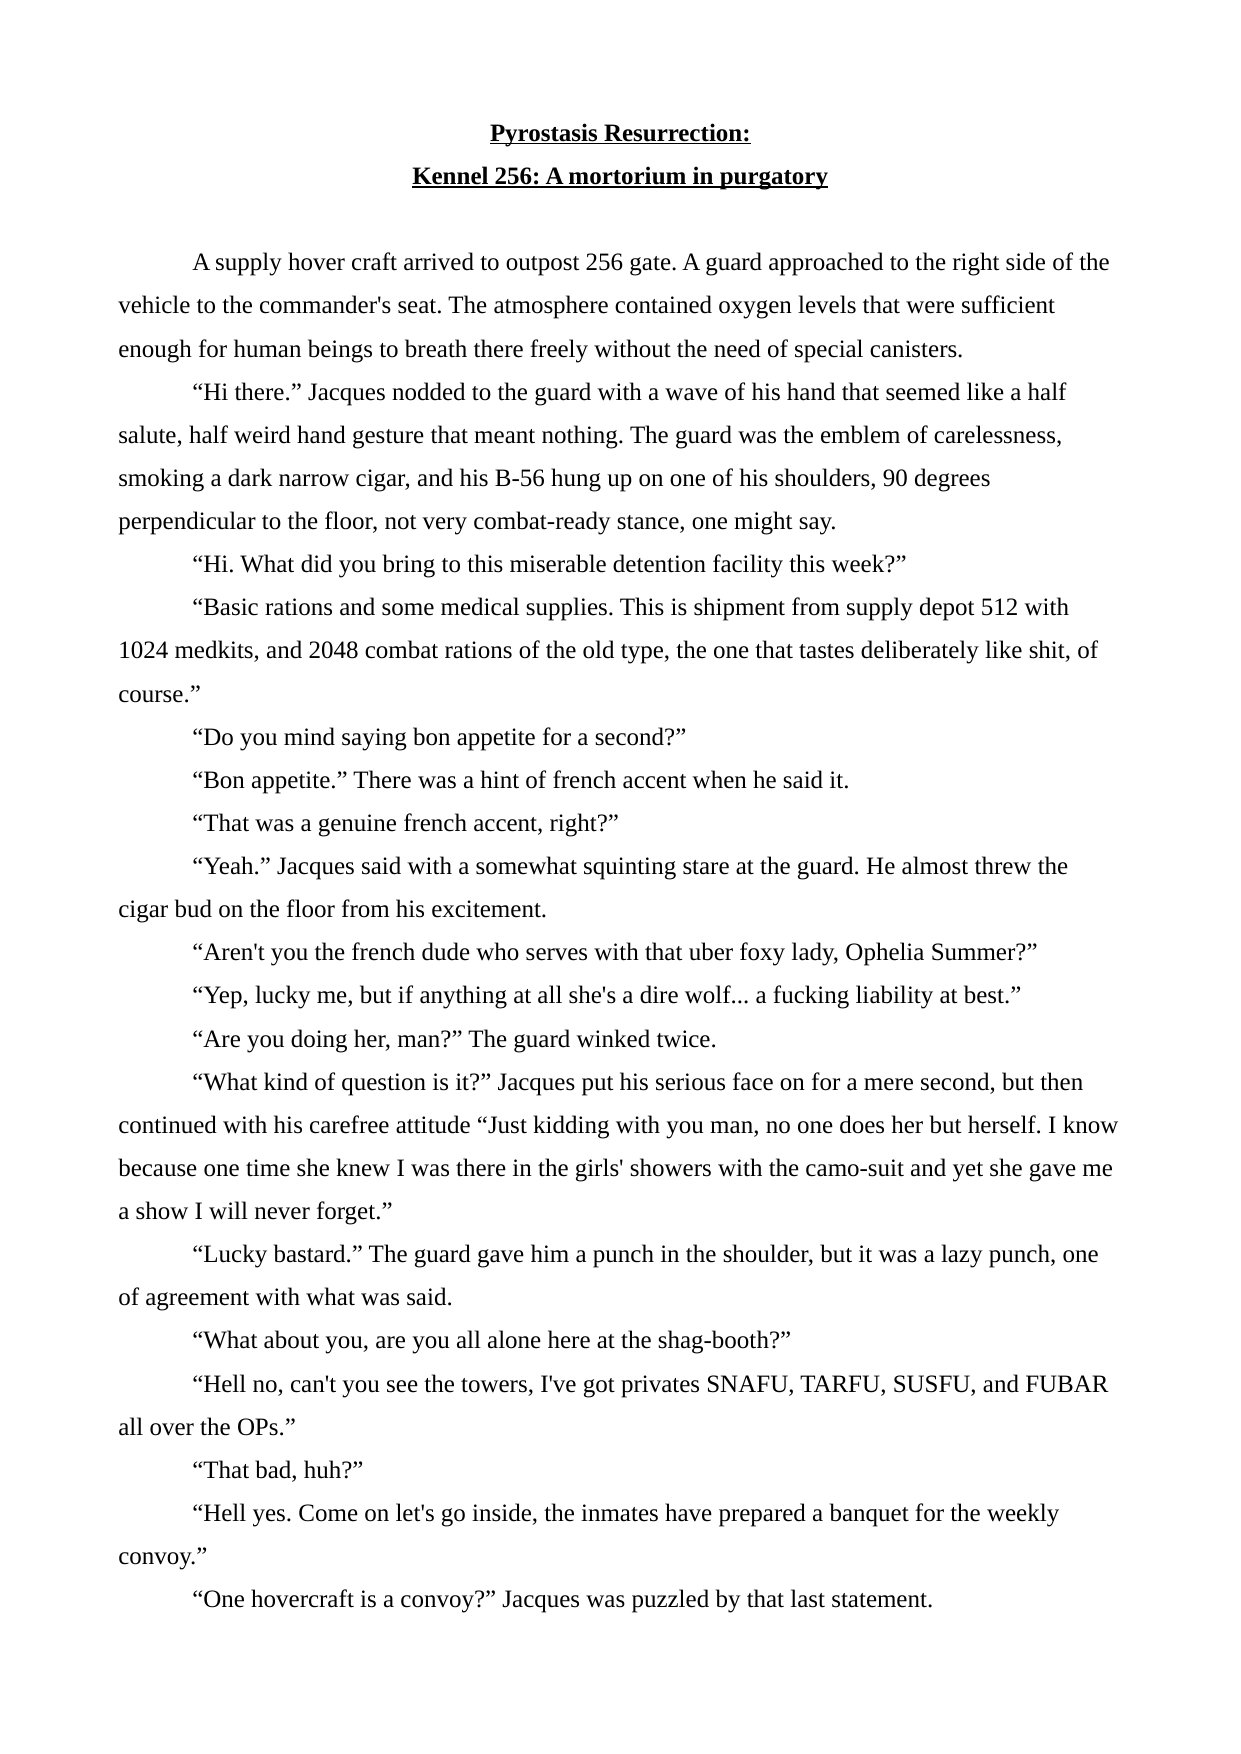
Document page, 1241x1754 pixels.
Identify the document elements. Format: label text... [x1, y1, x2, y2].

text “Aren't you the french dude who serves with that uber foxy lady, Ophelia Summer?” [118, 937, 1122, 966]
text “That was a genuine french accent, right?” [118, 808, 1122, 837]
text “Yep, lucky me, but if anything at all she's a dire wolf... a fucking liability at best.” [118, 981, 1122, 1009]
text “One hovercraft is a convoy?” Jacques was puzzled by that last statement. [118, 1584, 1122, 1613]
text “Hell yes. Come on let's go inside, the inmates have prepared a banquet for the weekly convoy.” [118, 1498, 1122, 1570]
text “Lucky bastard.” The guard gave him a punch in the shoulder, but it was a lazy punch, one of agreement with what was said. [118, 1239, 1122, 1311]
text “Hi. What did you bring to this miserable detention facility this week?” [118, 549, 1122, 578]
text “Hi there.” Jacques nodded to the guard with a wave of his hand that seemed like a half salute, half weird hand gesture that meant nothing. The guard was the emblem of carelessness, smoking a dark narrow cigar, and his B-56 hung up on one of his shoulders, 90 degrees perpendicular to the floor, not very combat-ready stance, one might say. [118, 377, 1122, 535]
text “Yeah.” Jacques said with a somewhat squinting stare at the guard. He almost threw the cigar bud on the floor from his excitement. [118, 851, 1122, 923]
text “That bad, huh?” [118, 1455, 1122, 1484]
text “What kind of question is it?” Jacques put his serious face on for a mere second, but then continued with his carefree attitude “Just kidding with you man, no one does her but herself. I know because one time she knew I was there in the girls' showers with the camo-suit and yet she gave me a show I will never forget.” [118, 1067, 1122, 1225]
text “What about you, are you all alone here at the shag-booth?” [118, 1326, 1122, 1354]
text “Do you mind saying bon appetite for a second?” [118, 722, 1122, 751]
text A supply hover craft arrived to outpost 256 gate. A guard approached to the right side of the vehicle to the commander's seat. The atmosphere contained oxygen levels that were sufficient enough for human beings to breath there freely without the need of special canisters. [118, 247, 1122, 362]
text “Hell no, can't you see the towers, I've got privates SNAFU, TARFU, SUSFU, and FUBAR all over the OPs.” [118, 1369, 1122, 1441]
text Kennel 256: A mortorium in purgatory [118, 161, 1122, 190]
text “Basic rations and some medical supplies. This is shipment from supply depot 512 with 1024 medkits, and 2048 combat rations of the old type, the one that tastes deliberately like shit, of course.” [118, 592, 1122, 707]
text Pyrostasis Resurrection: [118, 118, 1122, 147]
text “Bon appetite.” There was a hint of french accent when he said it. [118, 765, 1122, 794]
text “Are you doing her, man?” The guard winked twice. [118, 1024, 1122, 1052]
